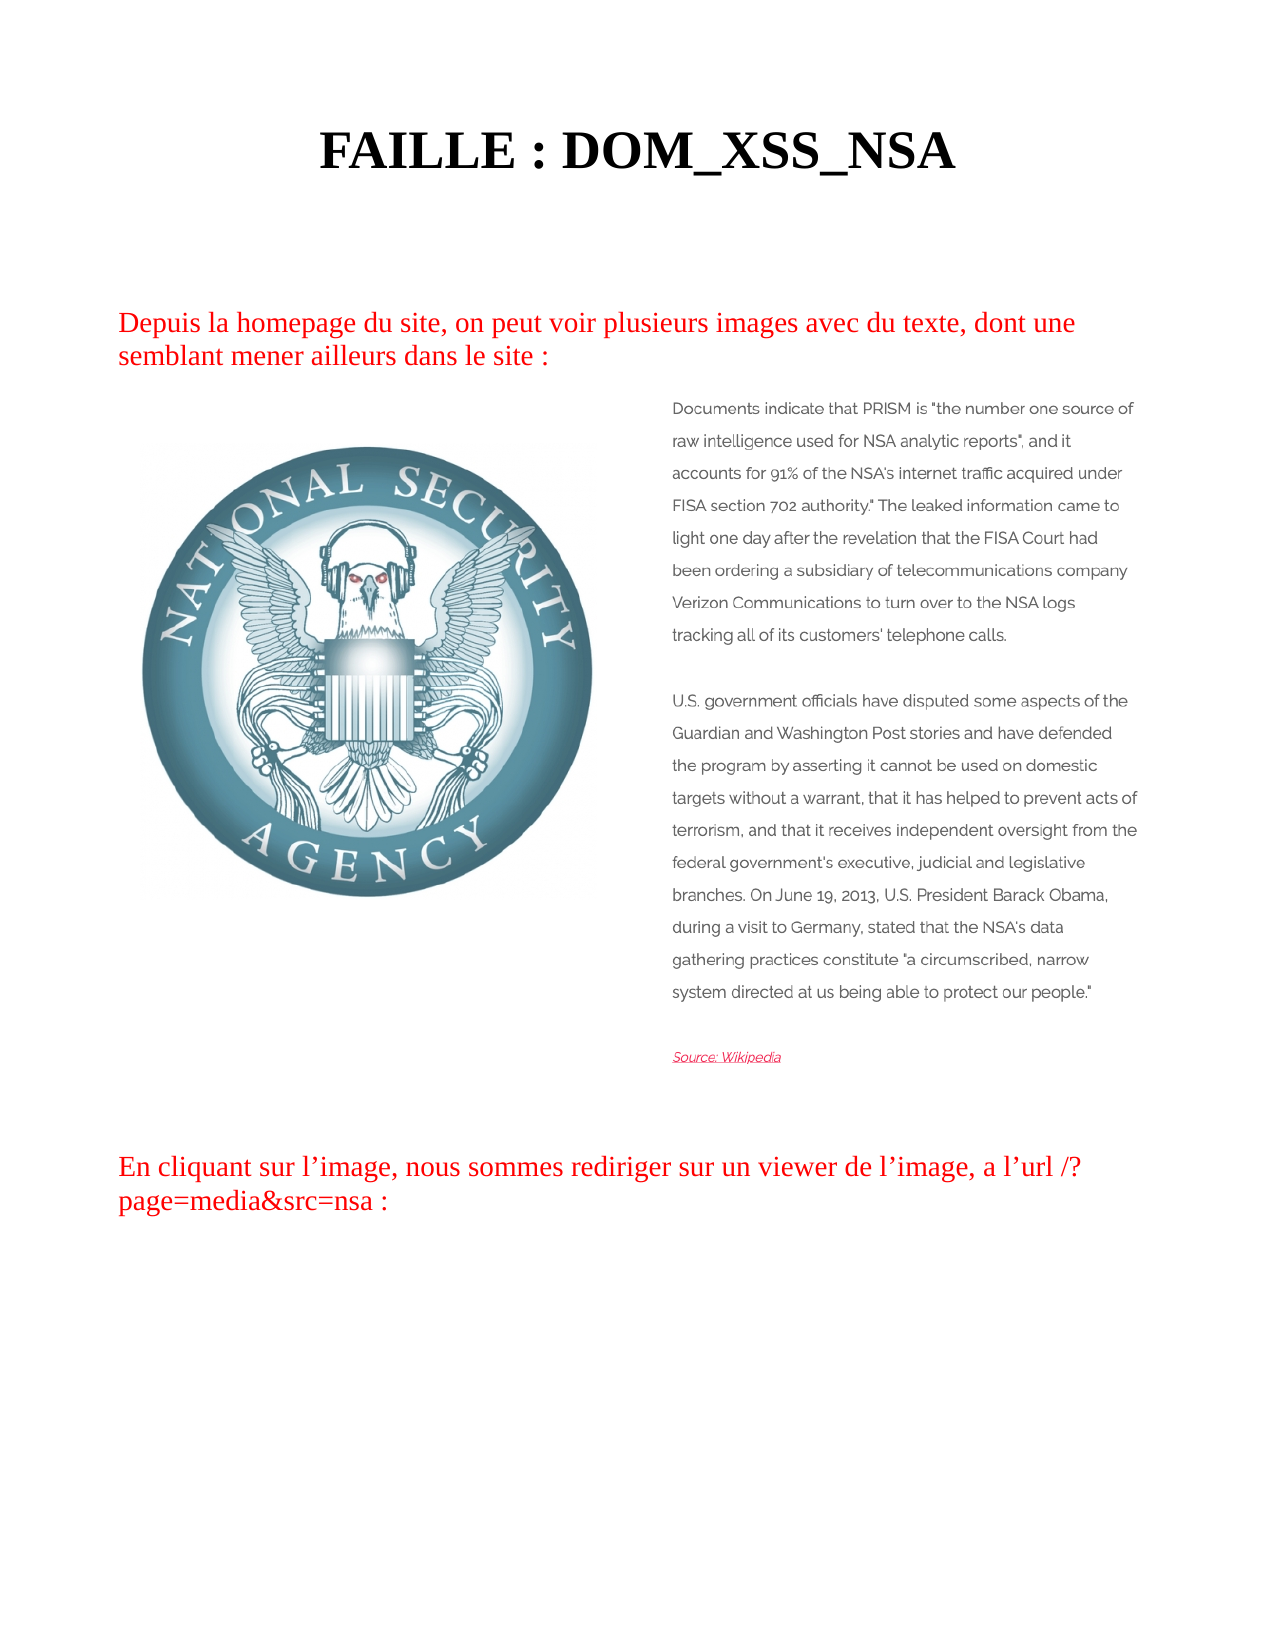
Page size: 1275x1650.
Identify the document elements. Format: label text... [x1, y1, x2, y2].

text En cliquant sur l’image, nous sommes rediriger sur un viewer de l’image, a l’url /?page=media&src=nsa : [118, 1149, 1157, 1216]
picture [118, 372, 1157, 1082]
text FAILLE : DOM_XSS_NSA [118, 118, 1157, 180]
text Depuis la homepage du site, on peut voir plusieurs images avec du texte, dont une semblant mener ailleurs dans le site : [118, 305, 1157, 372]
